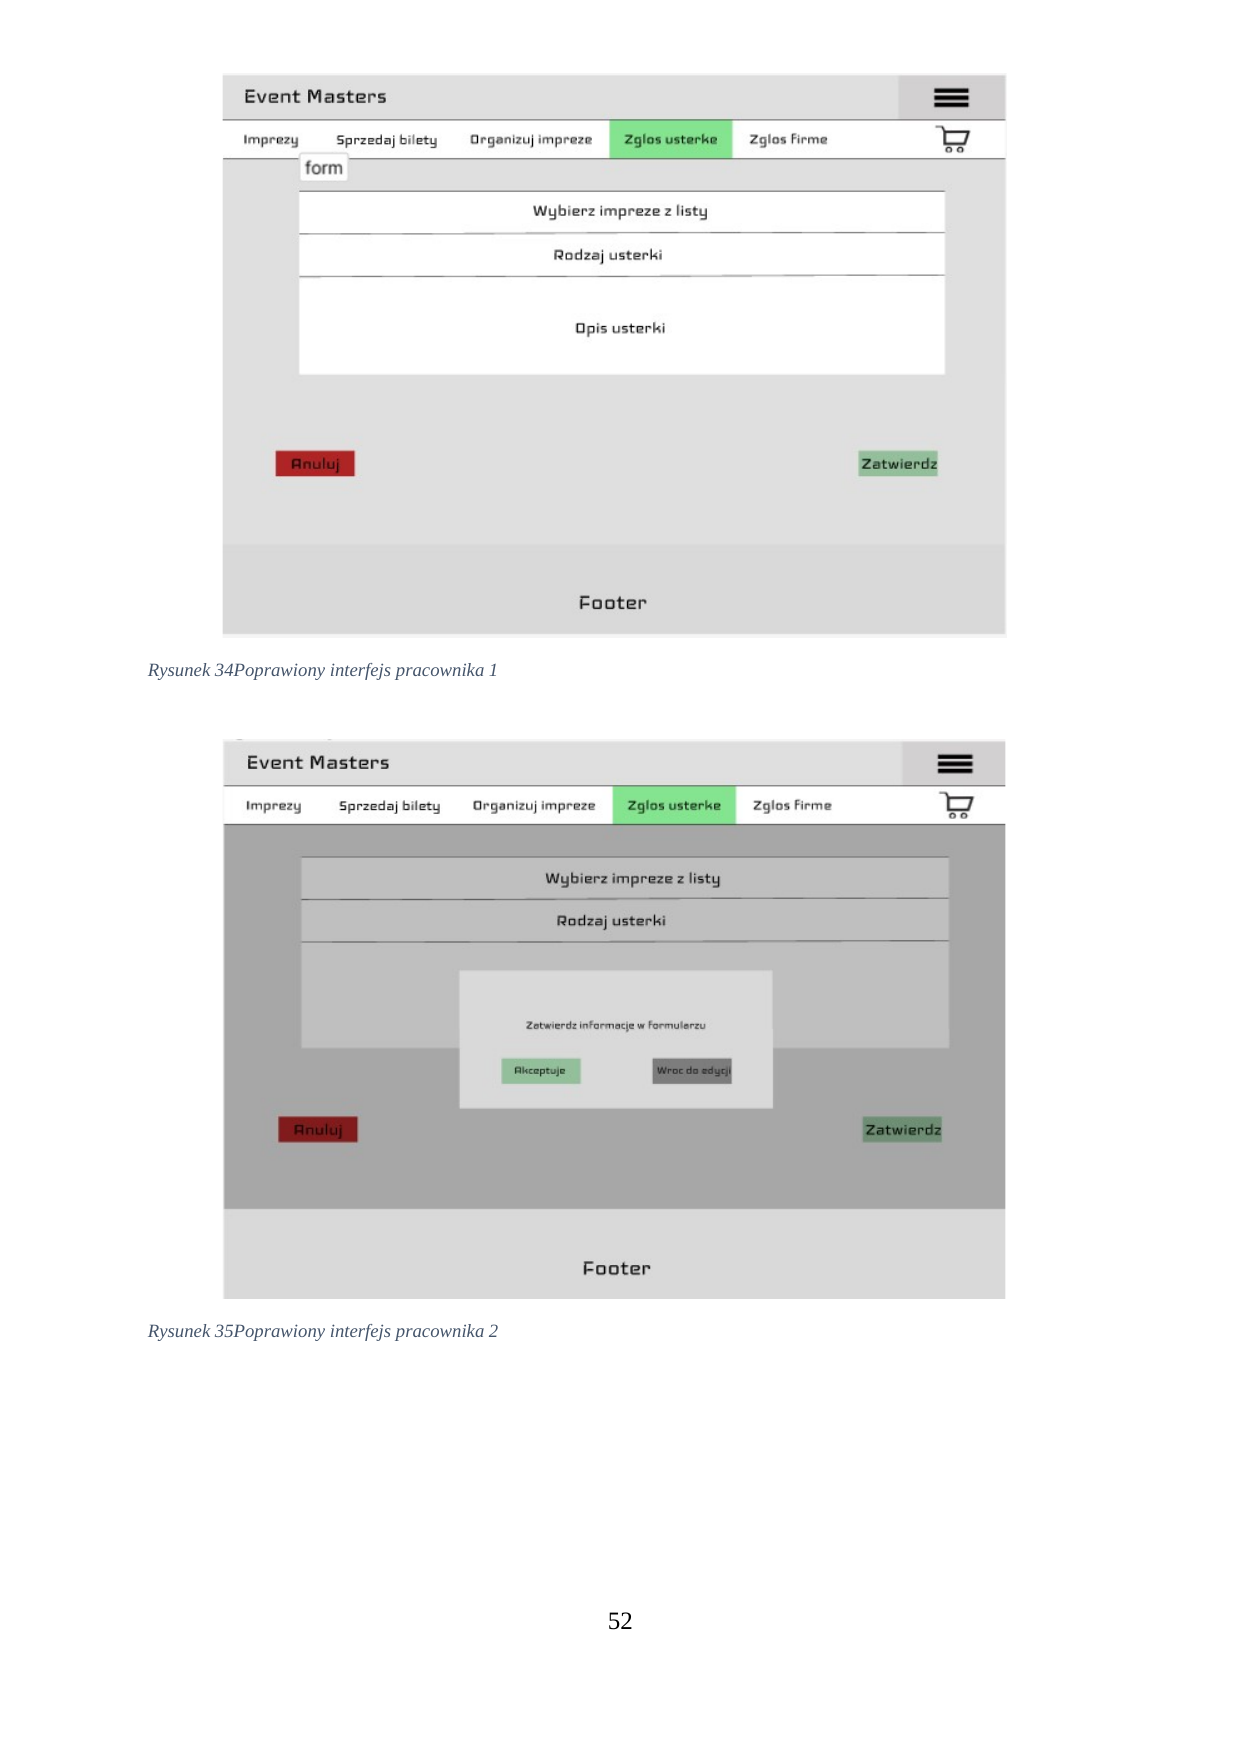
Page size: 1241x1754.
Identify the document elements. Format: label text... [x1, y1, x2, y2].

text Rysunek 35Poprawiony interfejs pracownika 2 [148, 1320, 1093, 1342]
text Rysunek 34Poprawiony interfejs pracownika 1 [148, 659, 1093, 680]
